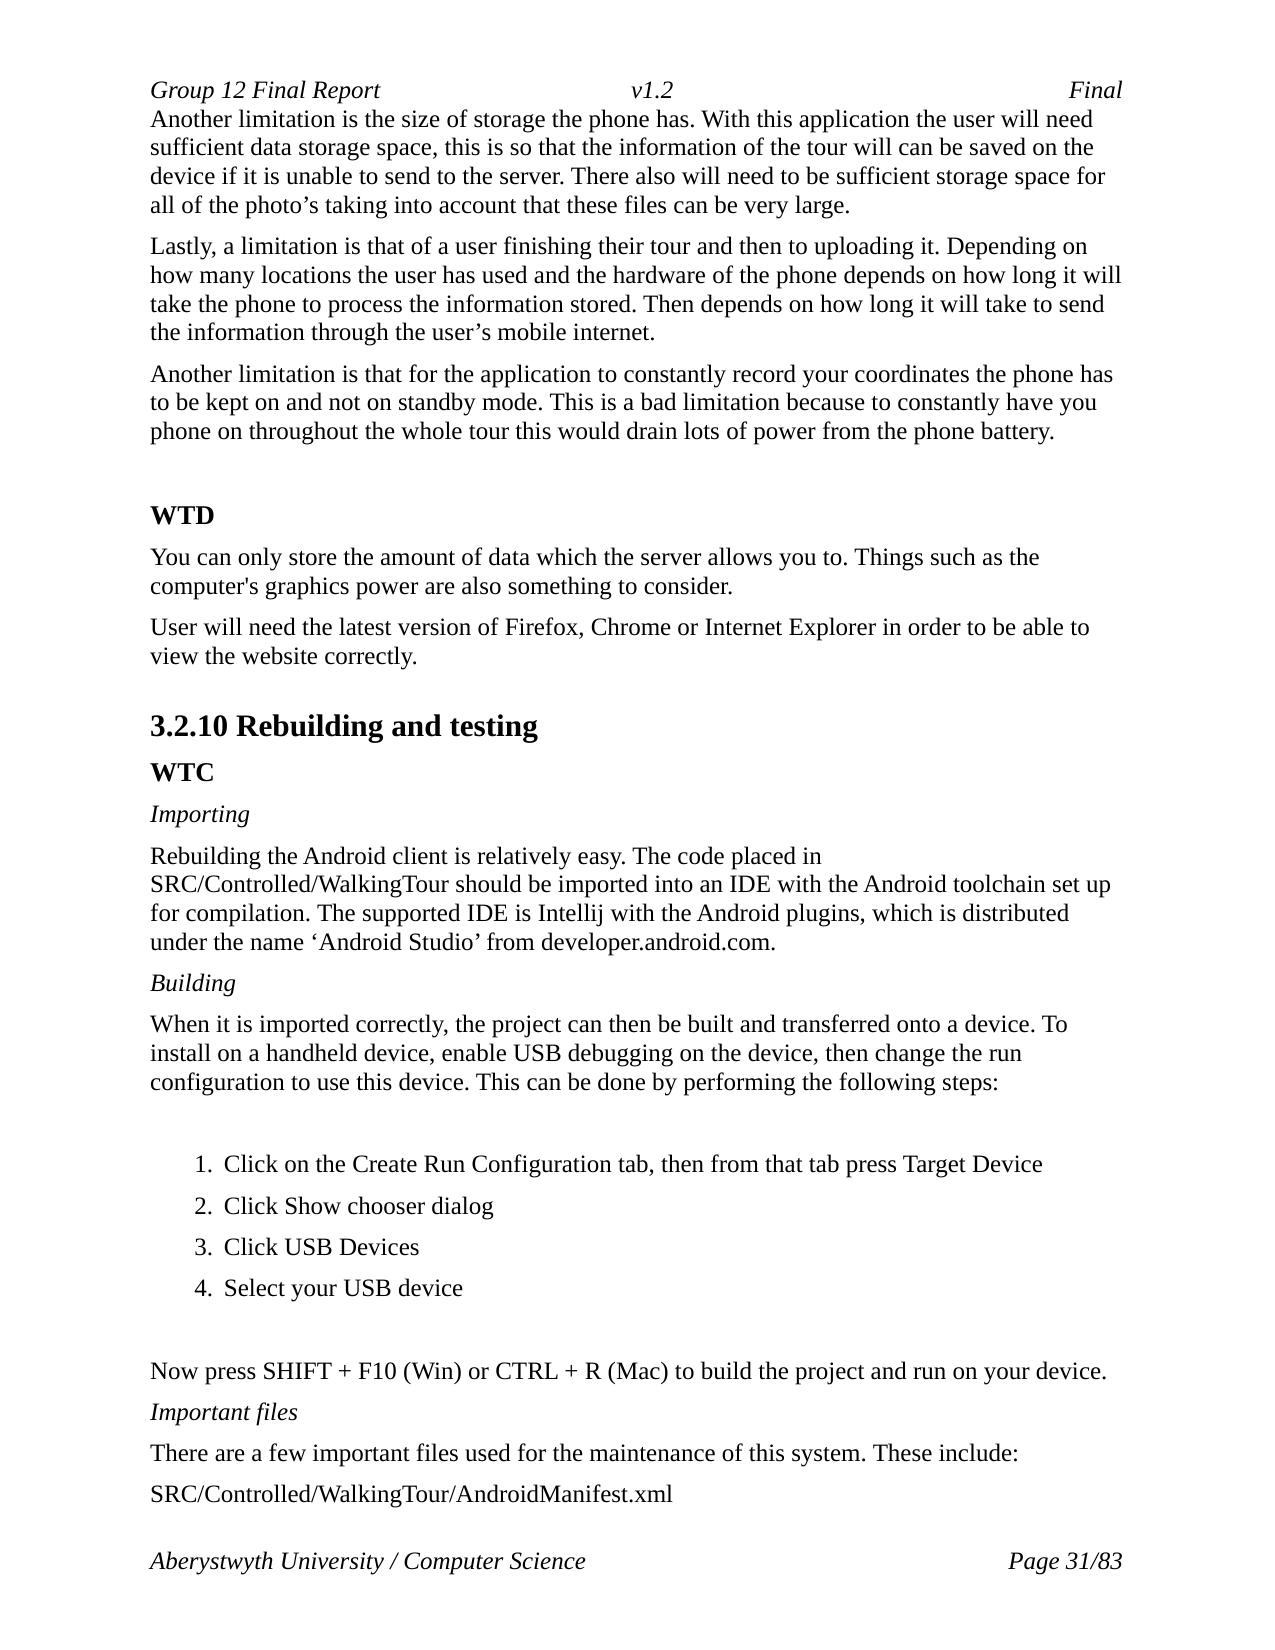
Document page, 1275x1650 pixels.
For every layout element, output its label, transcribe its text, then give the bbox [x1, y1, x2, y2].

text Building [150, 968, 1125, 997]
text Importing [150, 799, 1125, 828]
text SRC/Controlled/WalkingTour/AndroidManifest.xml [150, 1479, 1125, 1508]
list Select your USB device [194, 1273, 1125, 1302]
text Another limitation is that for the application to constantly record your coordinates the phone has to be kept on and not on standby mode. This is a bad limitation because to constantly have you phone on throughout the whole tour this would drain lots of power from the phone battery. [150, 359, 1125, 445]
text You can only store the amount of data which the server allows you to. Things such as the computer's graphics power are also something to consider. [150, 542, 1125, 600]
text Important files [150, 1397, 1125, 1426]
list Click USB Devices [194, 1232, 1125, 1261]
list Click Show chooser dialog [194, 1191, 1125, 1219]
text Another limitation is the size of storage the phone has. With this application the user will need sufficient data storage space, this is so that the information of the tour will can be saved on the device if it is unable to send to the server. There also will need to be sufficient storage space for all of the photo’s taking into account that these files can be very large. [150, 104, 1125, 219]
text User will need the latest version of Firefox, Chrome or Internet Explorer in order to be able to view the website correctly. [150, 612, 1125, 670]
text WTD [150, 499, 1125, 530]
text Lastly, a limitation is that of a user finishing their tour and then to uploading it. Depending on how many locations the user has used and the hardware of the phone depends on how long it will take the phone to process the information stored. Then depends on how long it will take to send the information through the user’s mobile internet. [150, 231, 1125, 346]
text Rebuilding the Android client is relatively easy. The code placed in SRC/Controlled/WalkingTour should be imported into an IDE with the Android toolchain set up for compilation. The supported IDE is Intellij with the Android plugins, which is distributed under the name ‘Android Studio’ from developer.android.com. [150, 841, 1125, 956]
subtitle 3.2.10 Rebuilding and testing [150, 707, 1125, 743]
text WTC [150, 756, 1125, 787]
text There are a few important files used for the maintenance of this system. These include: [150, 1438, 1125, 1467]
text Now press SHIFT + F10 (Win) or CTRL + R (Mac) to build the project and run on your device. [150, 1356, 1125, 1384]
list Click on the Create Run Configuration tab, then from that tab press Target Device [194, 1149, 1125, 1178]
text When it is imported correctly, the project can then be built and transferred onto a device. To install on a handheld device, enable USB debugging on the device, then change the run configuration to use this device. This can be done by performing the following steps: [150, 1009, 1125, 1096]
